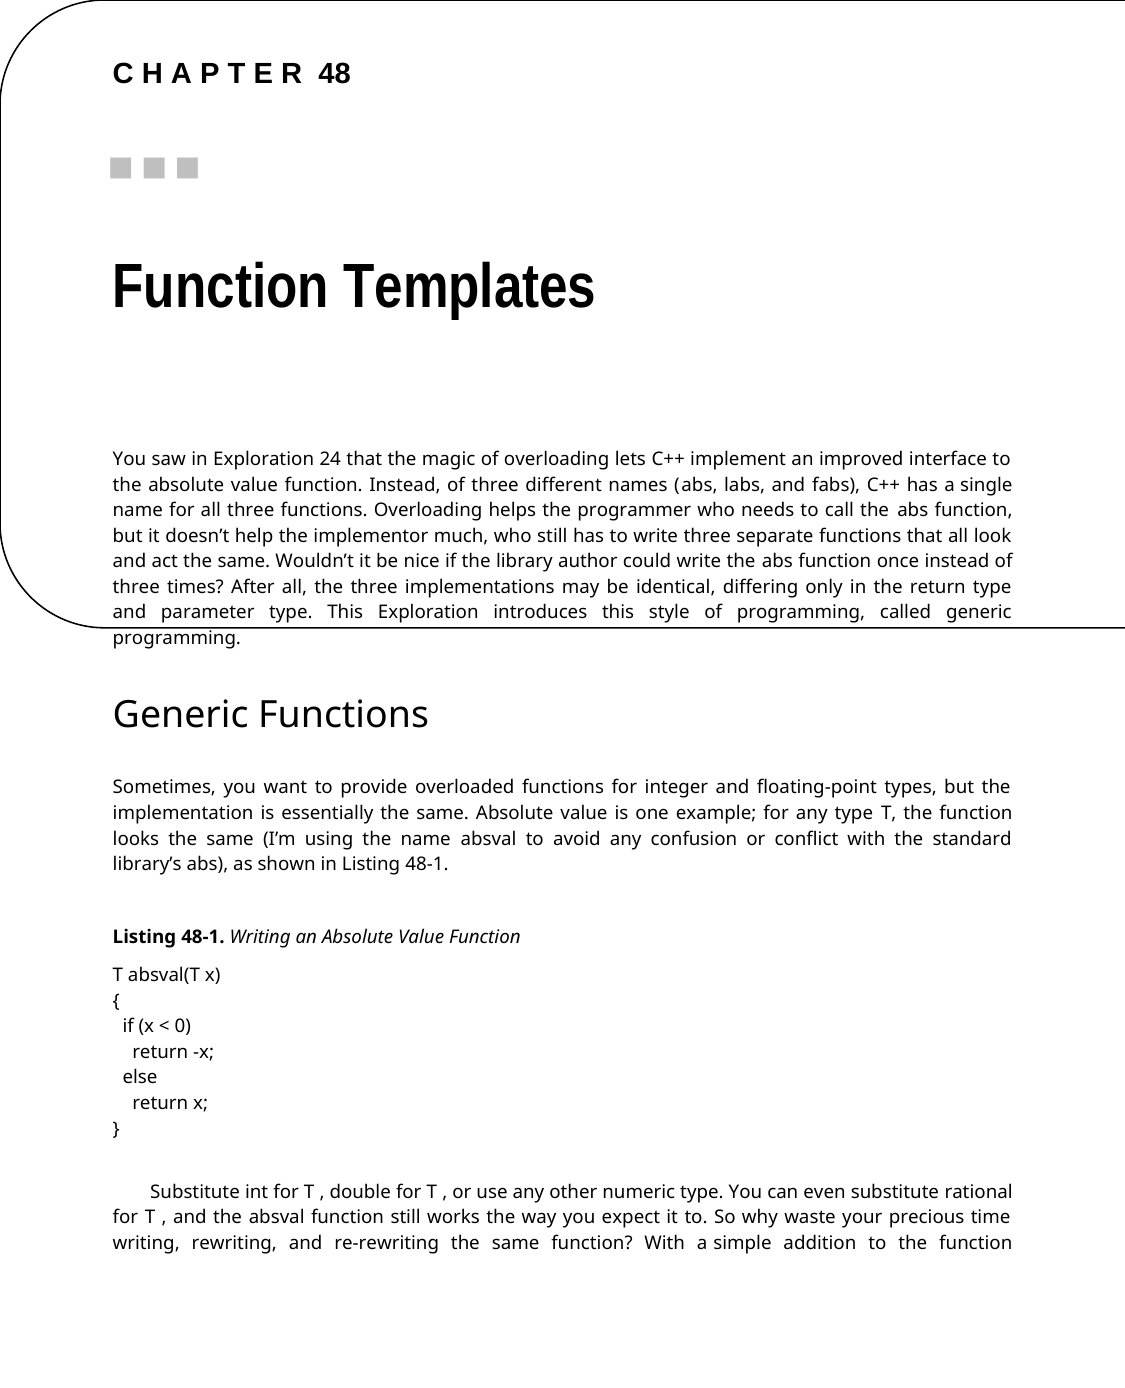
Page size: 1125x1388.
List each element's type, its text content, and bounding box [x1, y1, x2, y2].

text return -x; [112, 1038, 1012, 1064]
text else [112, 1064, 1012, 1089]
text Sometimes, you want to provide overloaded functions for integer and floating-point types, but the implementation is essentially the same. Absolute value is one example; for any type T, the function looks the same (I’m using the name absval to avoid any confusion or conflict with the standard library’s abs), as shown in Listing 48-1. [112, 774, 1012, 876]
subtitle Generic Functions [112, 687, 1012, 738]
title Function Templates [112, 249, 1012, 321]
text You saw in Exploration 24 that the magic of overloading lets C++ implement an improved interface to the absolute value function. Instead, of three different names (abs, labs, and fabs), C++ has a single name for all three functions. Overloading helps the programmer who needs to call the abs function, but it doesn’t help the implementor much, who still has to write three separate functions that all look and act the same. Wouldn’t it be nice if the library author could write the abs function once instead of three times? After all, the three implementations may be identical, differing only in the return type and parameter type. This Exploration introduces this style of programming, called generic [112, 446, 1012, 627]
text programming. [112, 629, 1012, 650]
text if (x < 0) [112, 1013, 1012, 1038]
text Substitute int for T , double for T , or use any other numeric type. You can even substitute rational for T , and the absval function still works the way you expect it to. So why waste your precious time writing, rewriting, and re-rewriting the same function? With a simple addition to the function [112, 1178, 1012, 1254]
text Listing 48-1. Writing an Absolute Value Function [112, 924, 1012, 949]
text } [112, 1115, 1012, 1140]
text T absval(T x) [112, 962, 1012, 987]
text return x; [112, 1089, 1012, 1115]
text { [112, 987, 1012, 1013]
